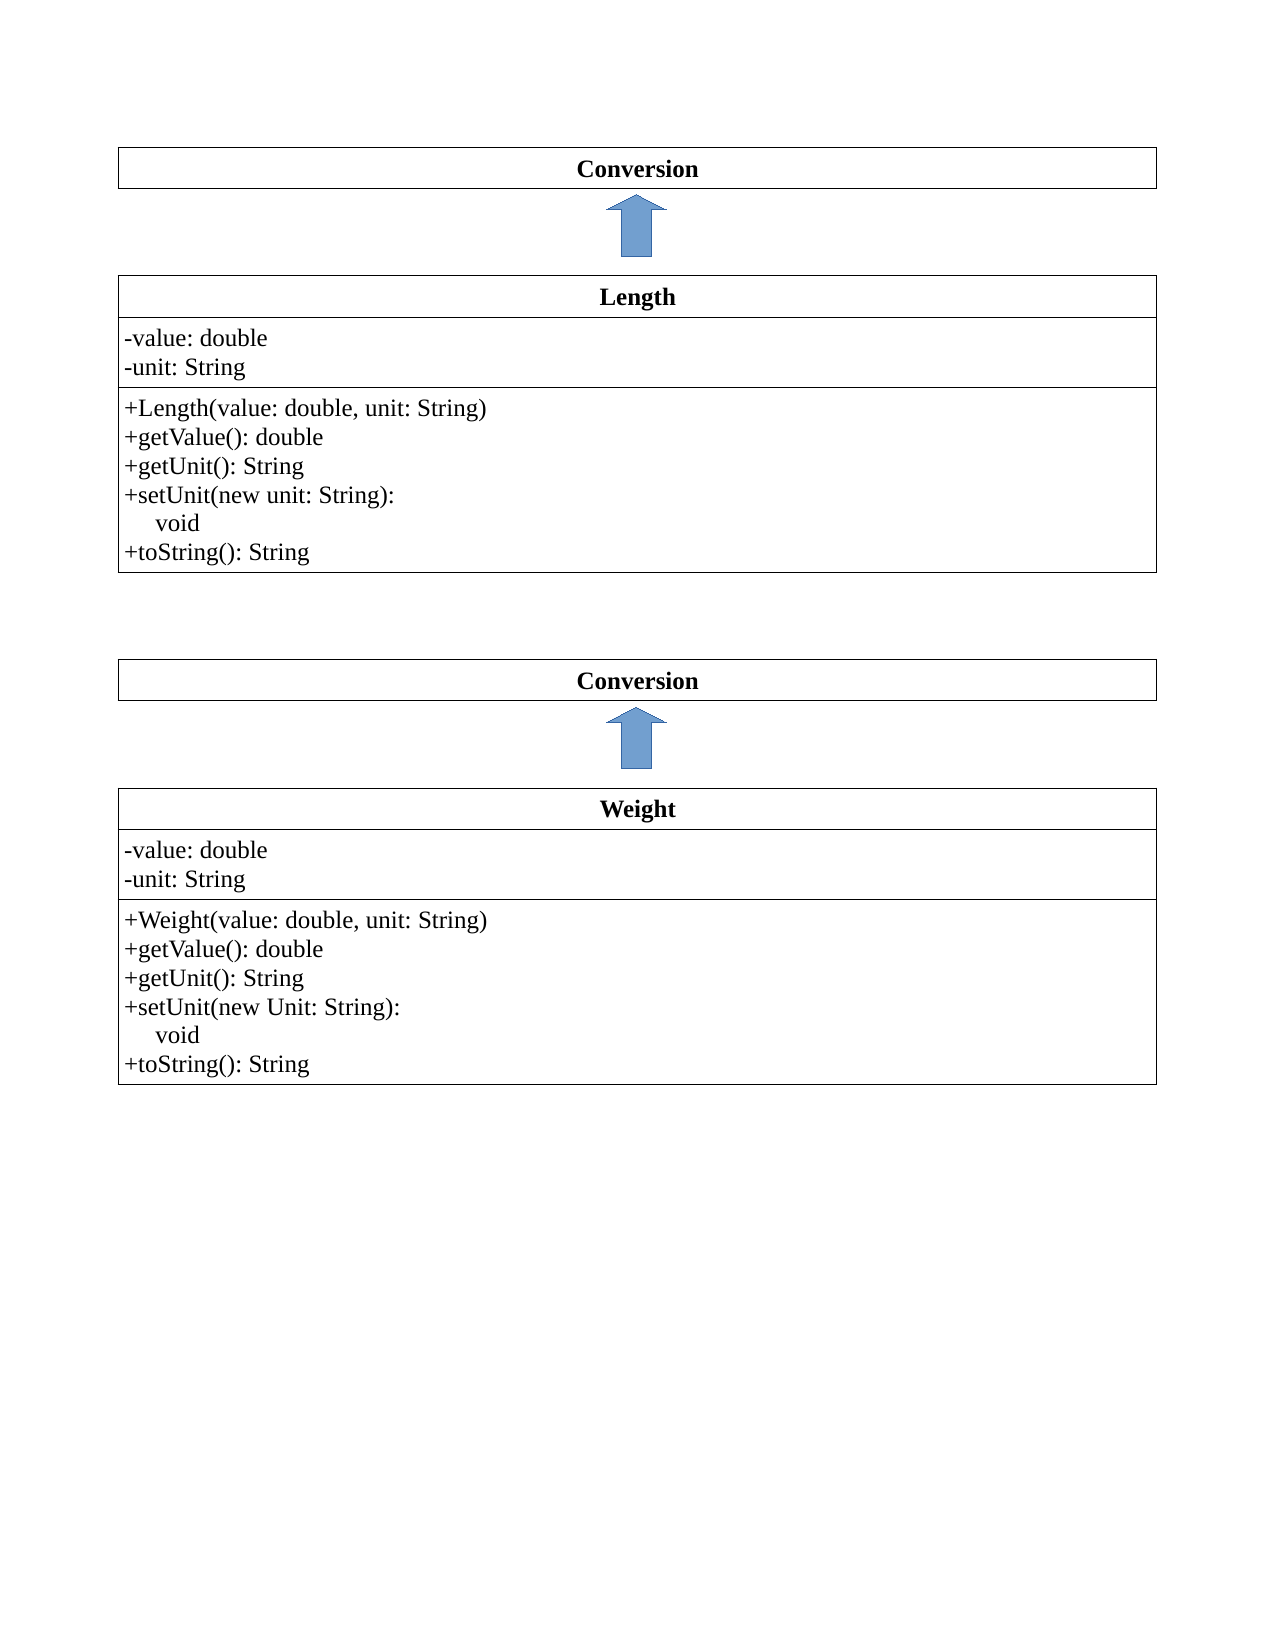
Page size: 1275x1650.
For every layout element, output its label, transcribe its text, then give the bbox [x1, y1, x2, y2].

table_header Length [119, 276, 1156, 317]
table_cell -value: double -unit: String [119, 318, 1156, 387]
table_cell +Weight(value: double, unit: String) +getValue(): double +getUnit(): String +setUnit(new Unit: String): void +toString(): String [119, 900, 1156, 1084]
table_header Conversion [119, 660, 1156, 700]
table_cell -value: double -unit: String [119, 830, 1156, 899]
table_header Conversion [119, 148, 1156, 188]
table_cell +Length(value: double, unit: String) +getValue(): double +getUnit(): String +setUnit(new unit: String): void +toString(): String [119, 388, 1156, 572]
table_header Weight [119, 789, 1156, 829]
